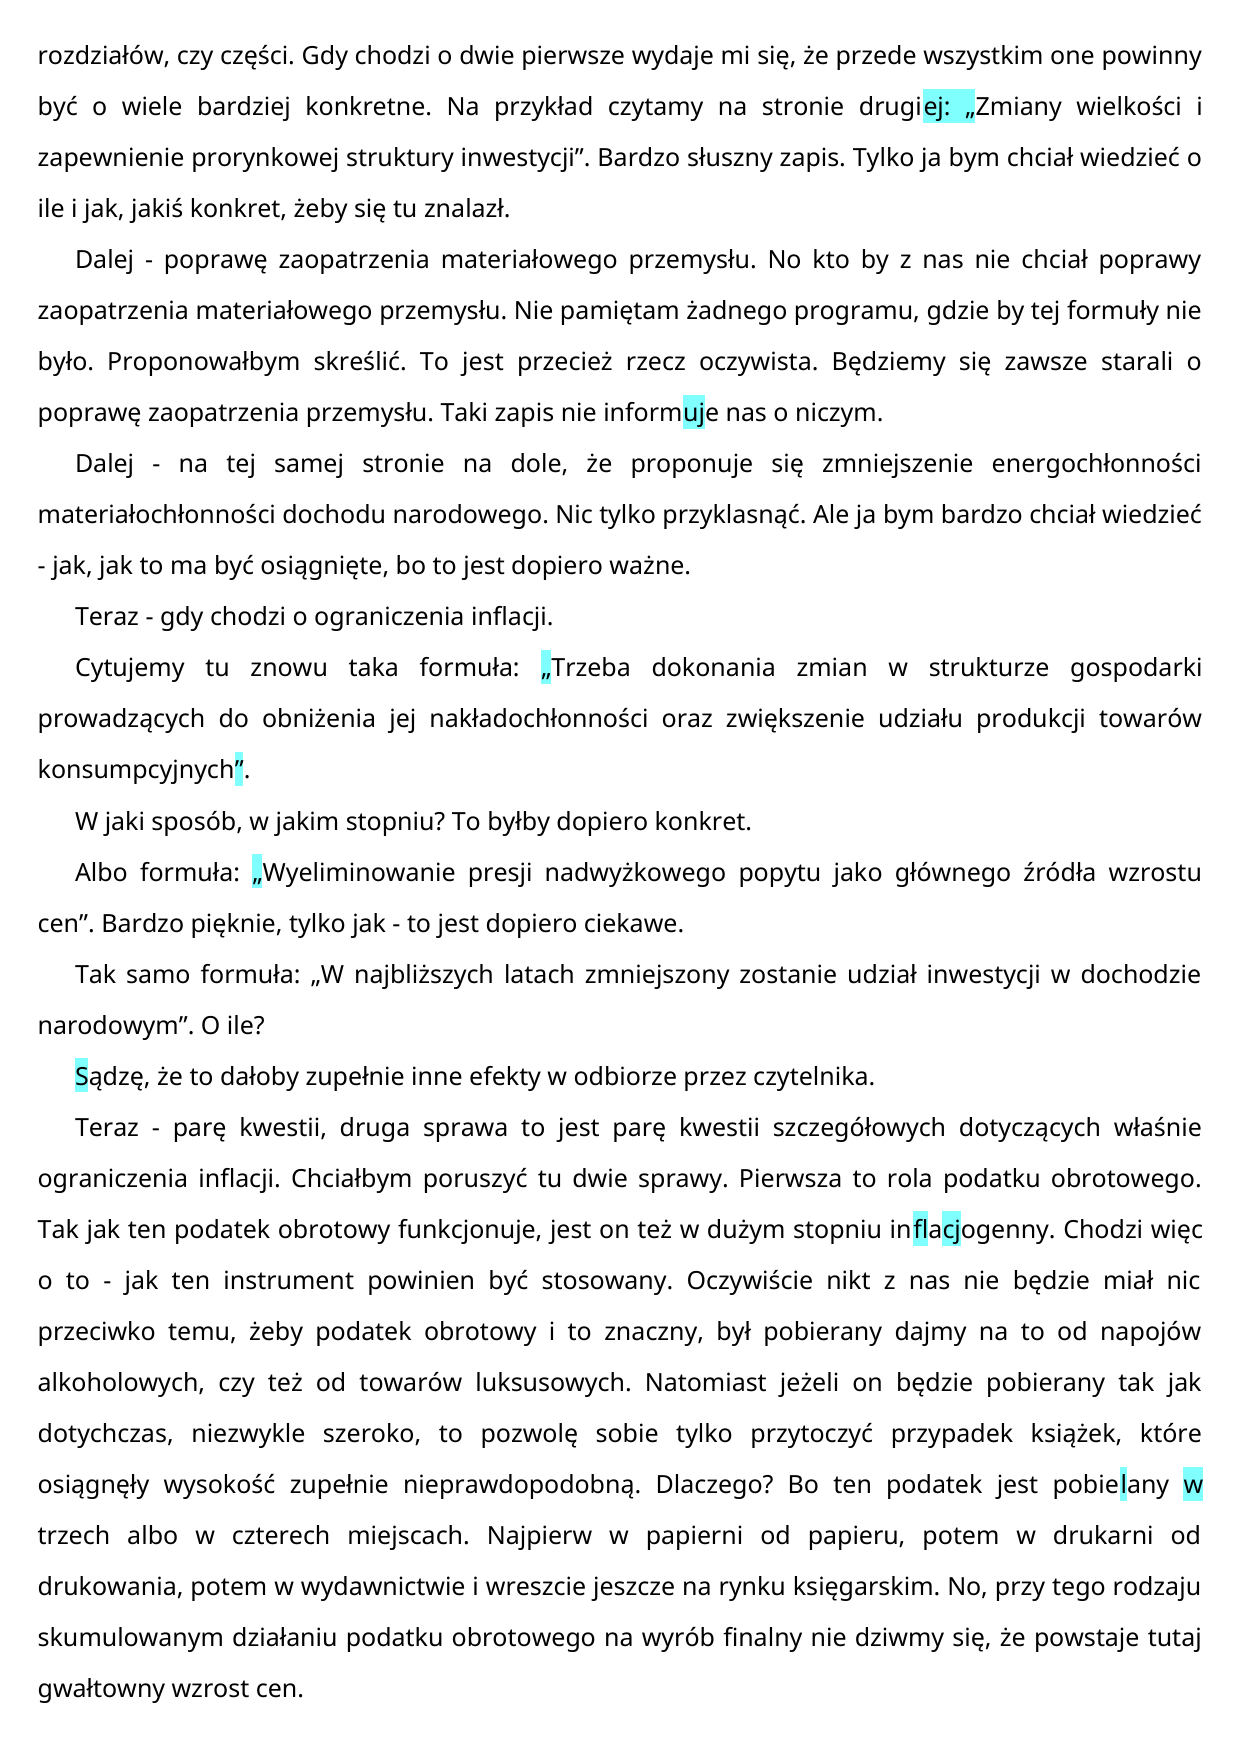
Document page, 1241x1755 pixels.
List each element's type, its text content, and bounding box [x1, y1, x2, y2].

text Cytujemy tu znowu taka formuła: „Trzeba dokonania zmian w strukturze gospodarki prowadzących do obniżenia jej nakładochłonności oraz zwiększenie udziału produkcji towarów konsumpcyjnych”. [37, 650, 1203, 786]
text Dalej - na tej samej stronie na dole, że proponuje się zmniejszenie energochłonności materiałochłonności dochodu narodowego. Nic tylko przyklasnąć. Ale ja bym bardzo chciał wiedzieć - jak, jak to ma być osiągnięte, bo to jest dopiero ważne. [37, 446, 1203, 582]
text Dalej - poprawę zaopatrzenia materiałowego przemysłu. No kto by z nas nie chciał poprawy zaopatrzenia materiałowego przemysłu. Nie pamiętam żadnego programu, gdzie by tej formuły nie było. Proponowałbym skreślić. To jest przecież rzecz oczywista. Będziemy się zawsze starali o poprawę zaopatrzenia przemysłu. Taki zapis nie informuje nas o niczym. [37, 242, 1203, 429]
text Albo formuła: „Wyeliminowanie presji nadwyżkowego popytu jako głównego źródła wzrostu cen”. Bardzo pięknie, tylko jak - to jest dopiero ciekawe. [37, 854, 1203, 939]
text Teraz - gdy chodzi o ograniczenia inflacji. [37, 599, 1203, 633]
text Tak samo formuła: „W najbliższych latach zmniejszony zostanie udział inwestycji w dochodzie narodowym”. O ile? [37, 956, 1203, 1041]
text Sądzę, że to dałoby zupełnie inne efekty w odbiorze przez czytelnika. [37, 1058, 1203, 1092]
text rozdziałów, czy części. Gdy chodzi o dwie pierwsze wydaje mi się, że przede wszystkim one powinny być o wiele bardziej konkretne. Na przykład czytamy na stronie drugiej: „Zmiany wielkości i zapewnienie prorynkowej struktury inwestycji”. Bardzo słuszny zapis. Tylko ja bym chciał wiedzieć o ile i jak, jakiś konkret, żeby się tu znalazł. [37, 37, 1203, 225]
text Teraz - parę kwestii, druga sprawa to jest parę kwestii szczegółowych dotyczących właśnie ograniczenia inflacji. Chciałbym poruszyć tu dwie sprawy. Pierwsza to rola podatku obrotowego. Tak jak ten podatek obrotowy funkcjonuje, jest on też w dużym stopniu inflacjogenny. Chodzi więc o to - jak ten instrument powinien być stosowany. Oczywiście nikt z nas nie będzie miał nic przeciwko temu, żeby podatek obrotowy i to znaczny, był pobierany dajmy na to od napojów alkoholowych, czy też od towarów luksusowych. Natomiast jeżeli on będzie pobierany tak jak dotychczas, niezwykle szeroko, to pozwolę sobie tylko przytoczyć przypadek książek, które osiągnęły wysokość zupełnie nieprawdopodobną. Dlaczego? Bo ten podatek jest pobielany w trzech albo w czterech miejscach. Najpierw w papierni od papieru, potem w drukarni od drukowania, potem w wydawnictwie i wreszcie jeszcze na rynku księgarskim. No, przy tego rodzaju skumulowanym działaniu podatku obrotowego na wyrób finalny nie dziwmy się, że powstaje tutaj gwałtowny wzrost cen. [37, 1109, 1203, 1705]
text W jaki sposób, w jakim stopniu? To byłby dopiero konkret. [37, 803, 1203, 837]
